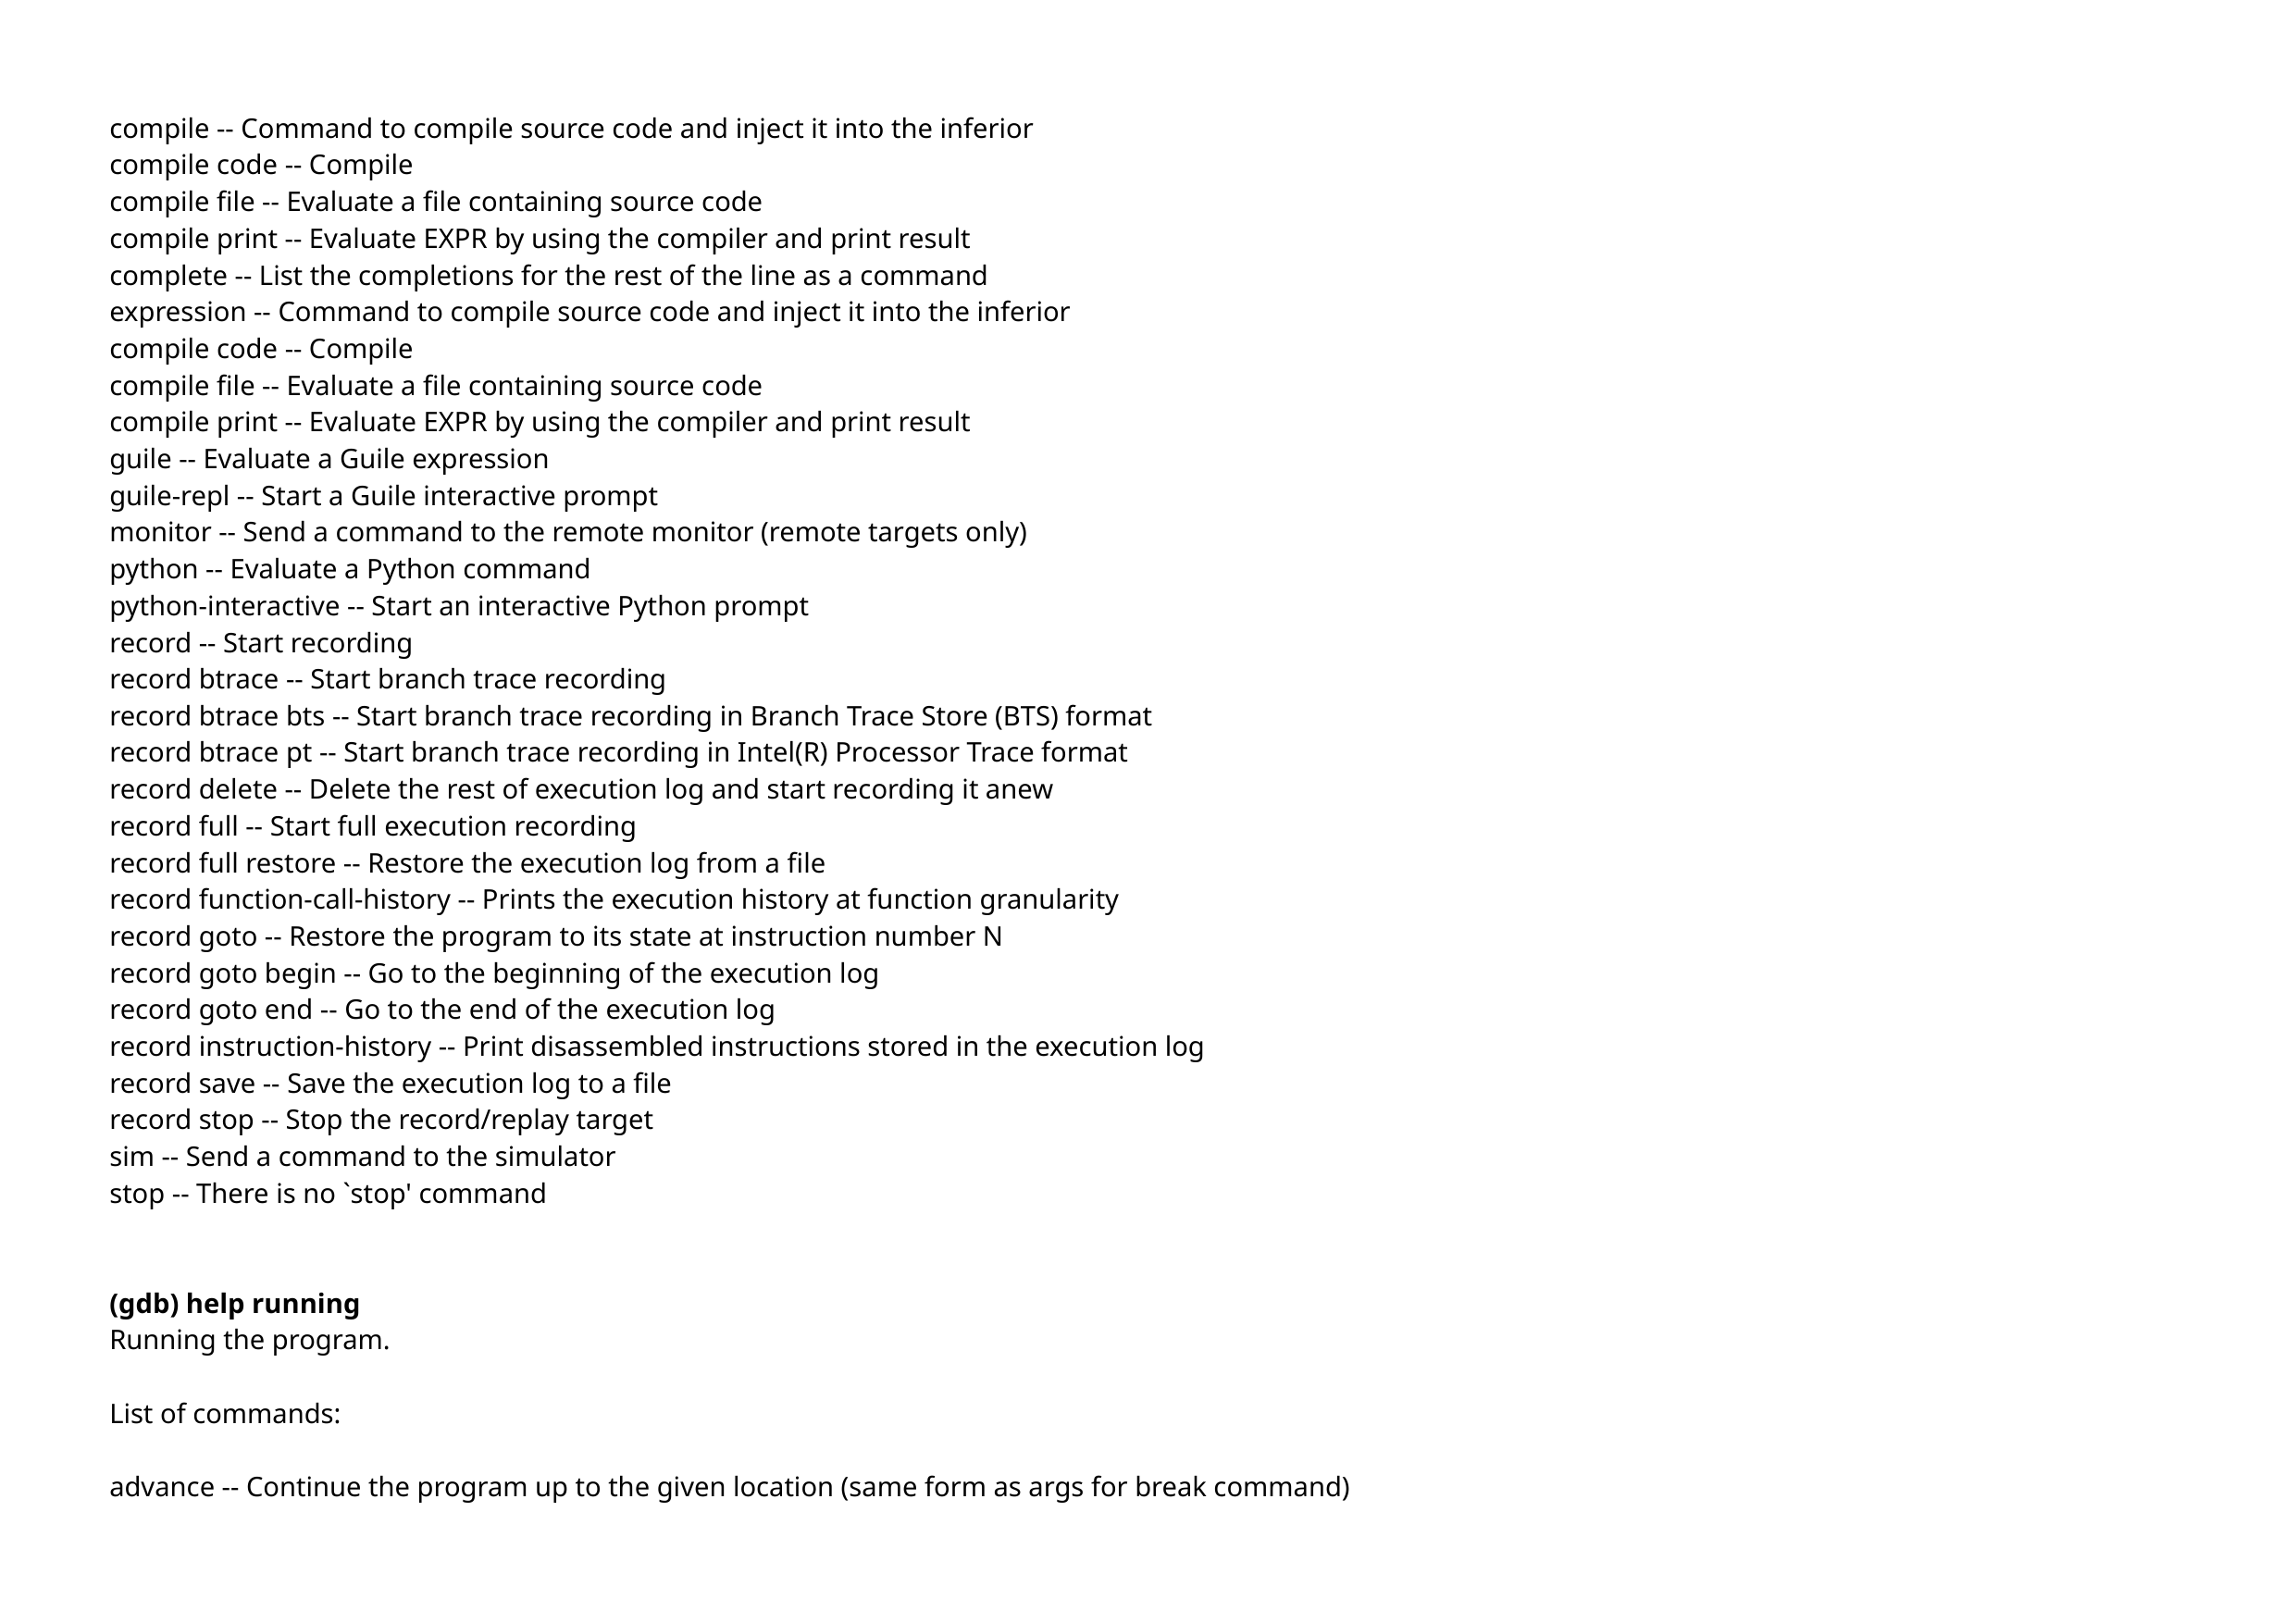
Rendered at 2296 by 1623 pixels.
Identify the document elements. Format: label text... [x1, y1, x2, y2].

text compile -- Command to compile source code and inject it into the inferior compile code -- Compile compile file -- Evaluate a file containing source code compile print -- Evaluate EXPR by using the compiler and print result complete -- List the completions for the rest of the line as a command expression -- Command to compile source code and inject it into the inferior compile code -- Compile compile file -- Evaluate a file containing source code compile print -- Evaluate EXPR by using the compiler and print result guile -- Evaluate a Guile expression guile-repl -- Start a Guile interactive prompt monitor -- Send a command to the remote monitor (remote targets only) python -- Evaluate a Python command python-interactive -- Start an interactive Python prompt record -- Start recording record btrace -- Start branch trace recording record btrace bts -- Start branch trace recording in Branch Trace Store (BTS) format record btrace pt -- Start branch trace recording in Intel(R) Processor Trace format record delete -- Delete the rest of execution log and start recording it anew record full -- Start full execution recording record full restore -- Restore the execution log from a file record function-call-history -- Prints the execution history at function granularity record goto -- Restore the program to its state at instruction number N record goto begin -- Go to the beginning of the execution log record goto end -- Go to the end of the execution log record instruction-history -- Print disassembled instructions stored in the execution log record save -- Save the execution log to a file record stop -- Stop the record/replay target sim -- Send a command to the simulator stop -- There is no `stop' command (gdb) help running Running the program. List of commands: advance -- Continue the program up to the given location (same form as args for break command) [109, 109, 2278, 1505]
